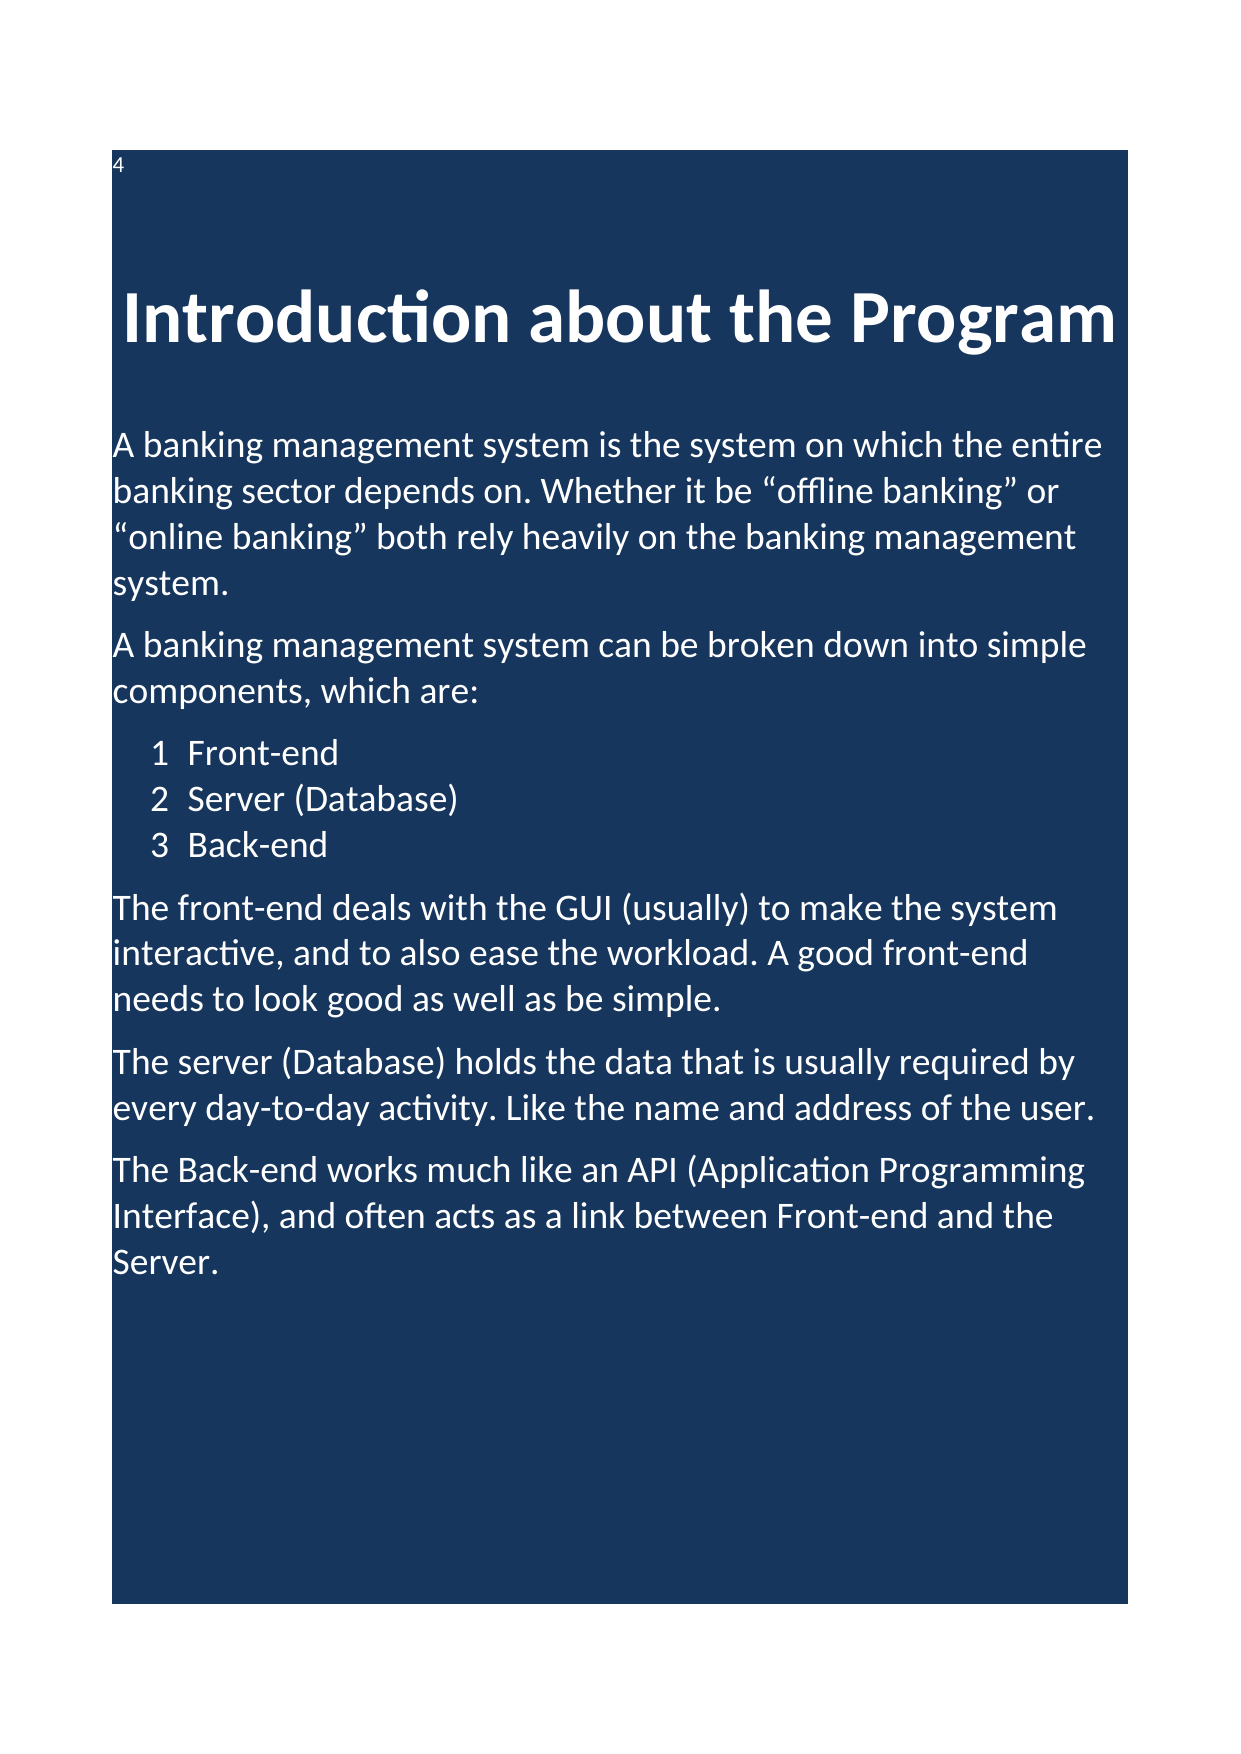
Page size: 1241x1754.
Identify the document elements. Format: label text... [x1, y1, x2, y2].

title Introduction about the Program [112, 270, 1128, 362]
text A banking management system can be broken down into simple components, which are: [112, 621, 1128, 713]
list Front-end [150, 729, 1128, 775]
list Back-end [150, 821, 1128, 867]
list Server (Database) [150, 775, 1128, 821]
text The Back-end works much like an API (Application Programming Interface), and often acts as a link between Front-end and the Server. [112, 1146, 1128, 1283]
text The front-end deals with the GUI (usually) to make the system interactive, and to also ease the workload. A good front-end needs to look good as well as be simple. [112, 883, 1128, 1021]
text The server (Database) holds the data that is usually required by every day-to-day activity. Like the name and address of the user. [112, 1038, 1128, 1129]
text A banking management system is the system on which the entire banking sector depends on. Whether it be “offline banking” or “online banking” both rely heavily on the banking management system. [112, 421, 1128, 604]
